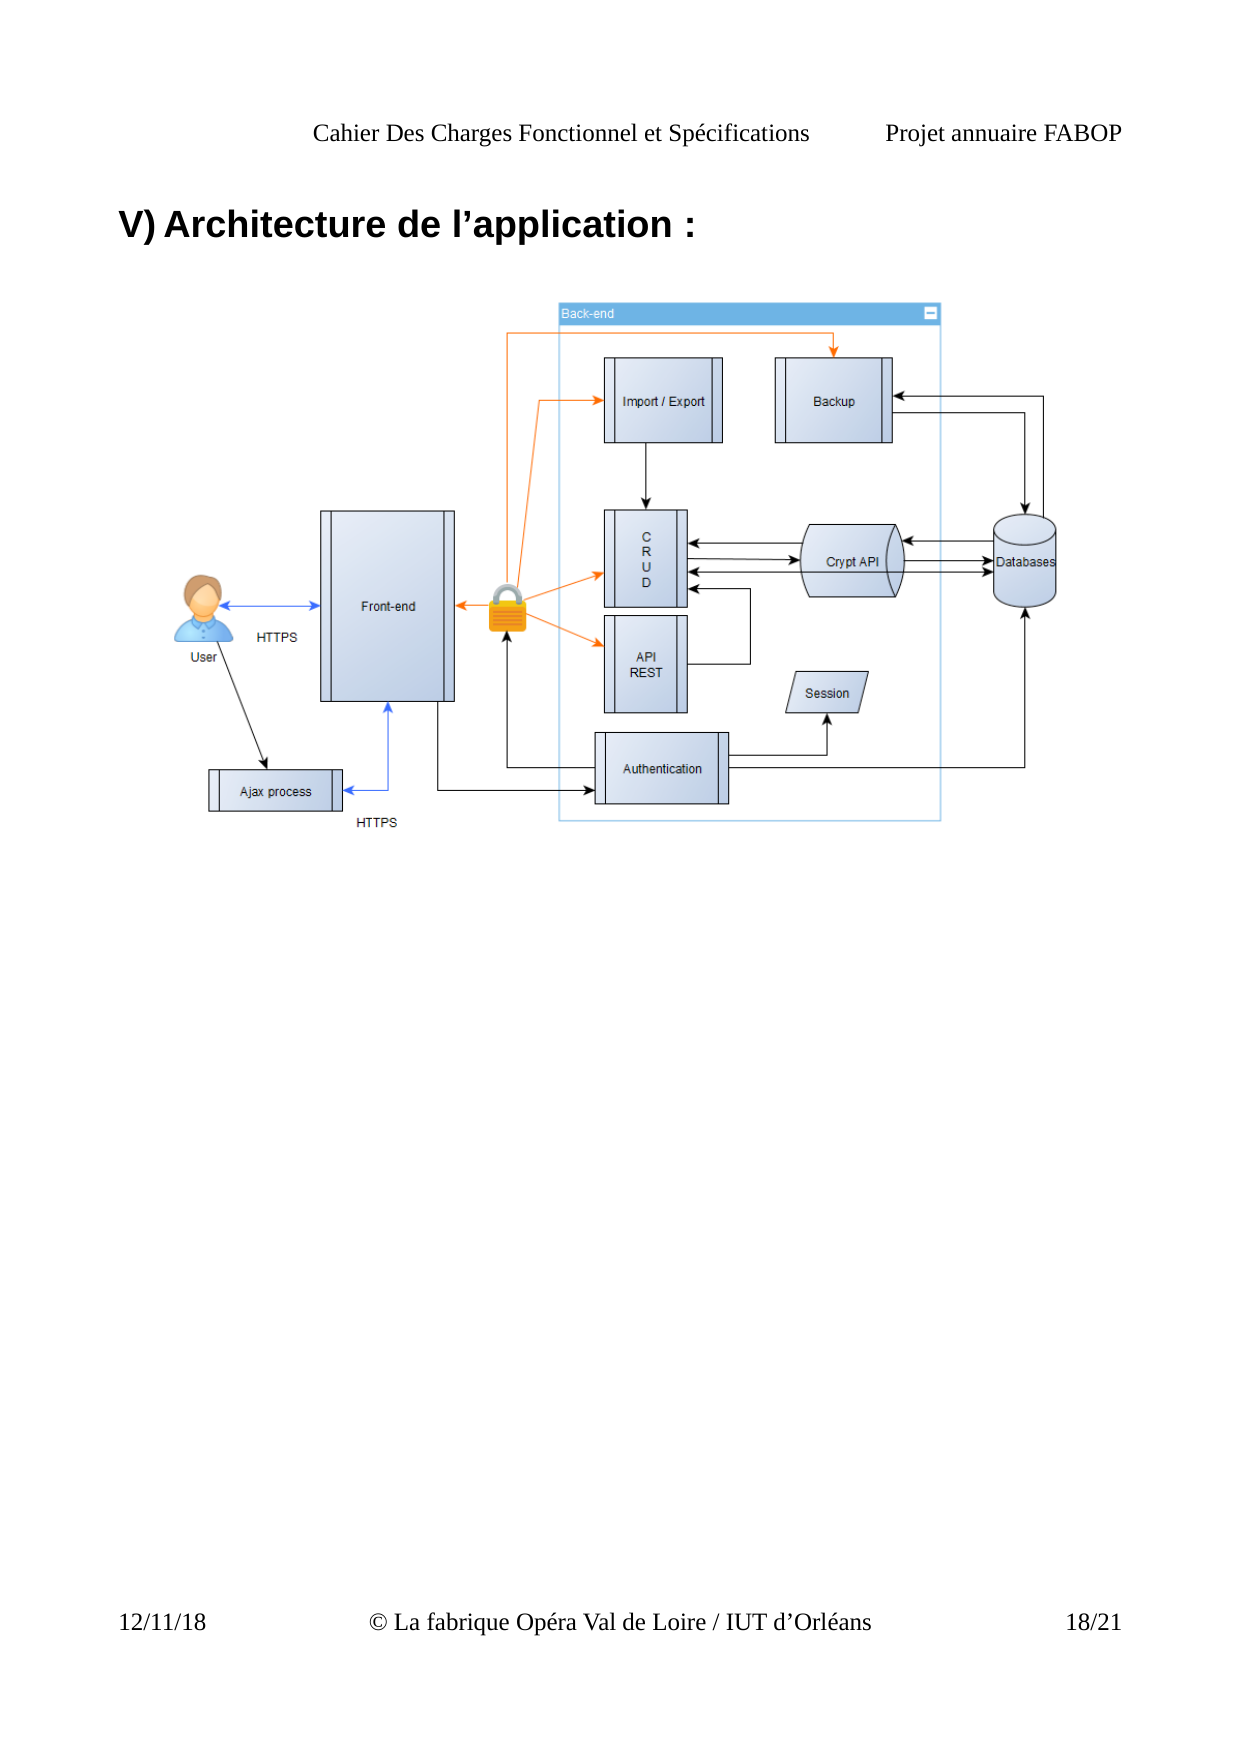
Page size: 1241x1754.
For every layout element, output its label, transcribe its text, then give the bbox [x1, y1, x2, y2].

picture [137, 257, 1103, 911]
subtitle Architecture de l’application : [118, 201, 1122, 245]
